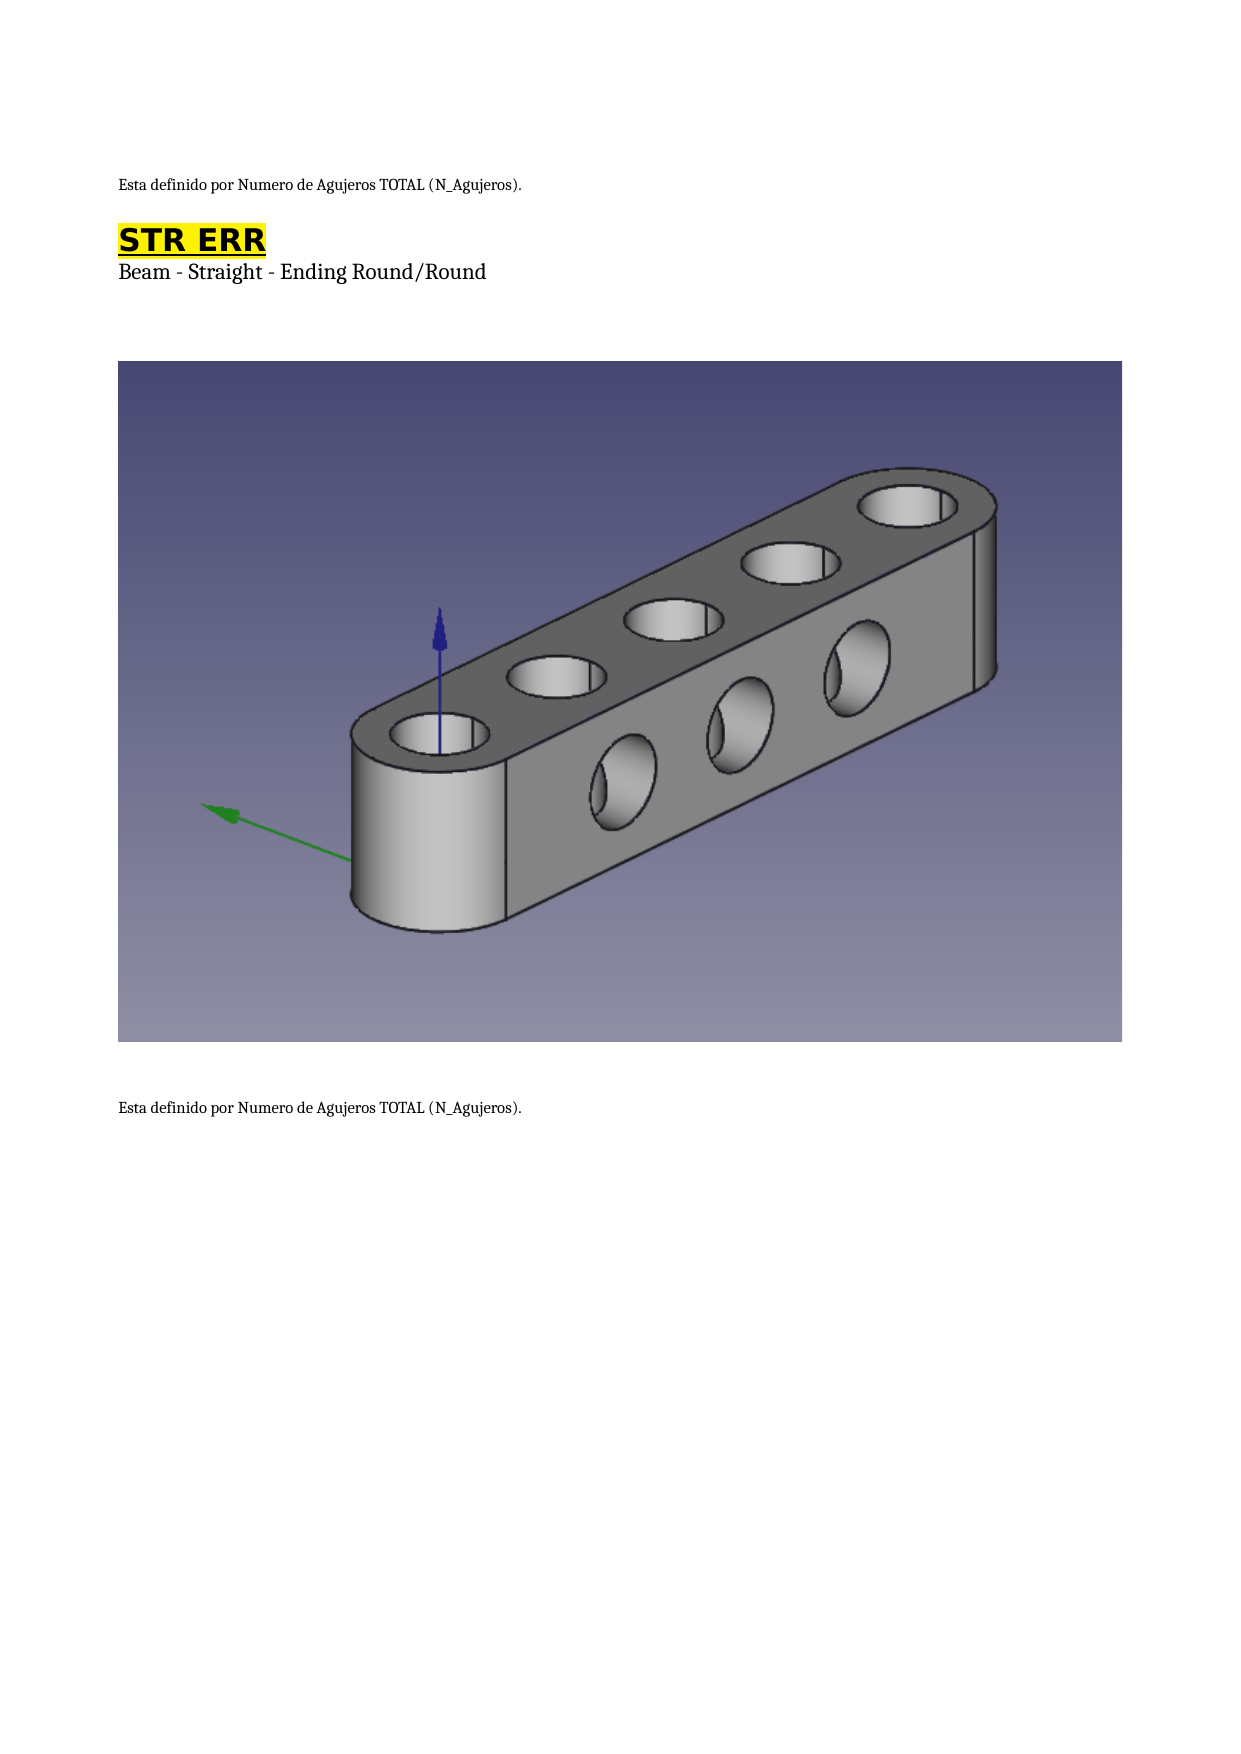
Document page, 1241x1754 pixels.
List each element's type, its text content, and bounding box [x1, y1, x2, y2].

picture [118, 361, 1123, 1042]
text Beam - Straight - Ending Round/Round [118, 259, 1122, 285]
text Esta definido por Numero de Agujeros TOTAL (N_Agujeros). [118, 175, 1122, 194]
text Esta definido por Numero de Agujeros TOTAL (N_Agujeros). [118, 1099, 1122, 1118]
text STR ERR [118, 222, 1122, 259]
